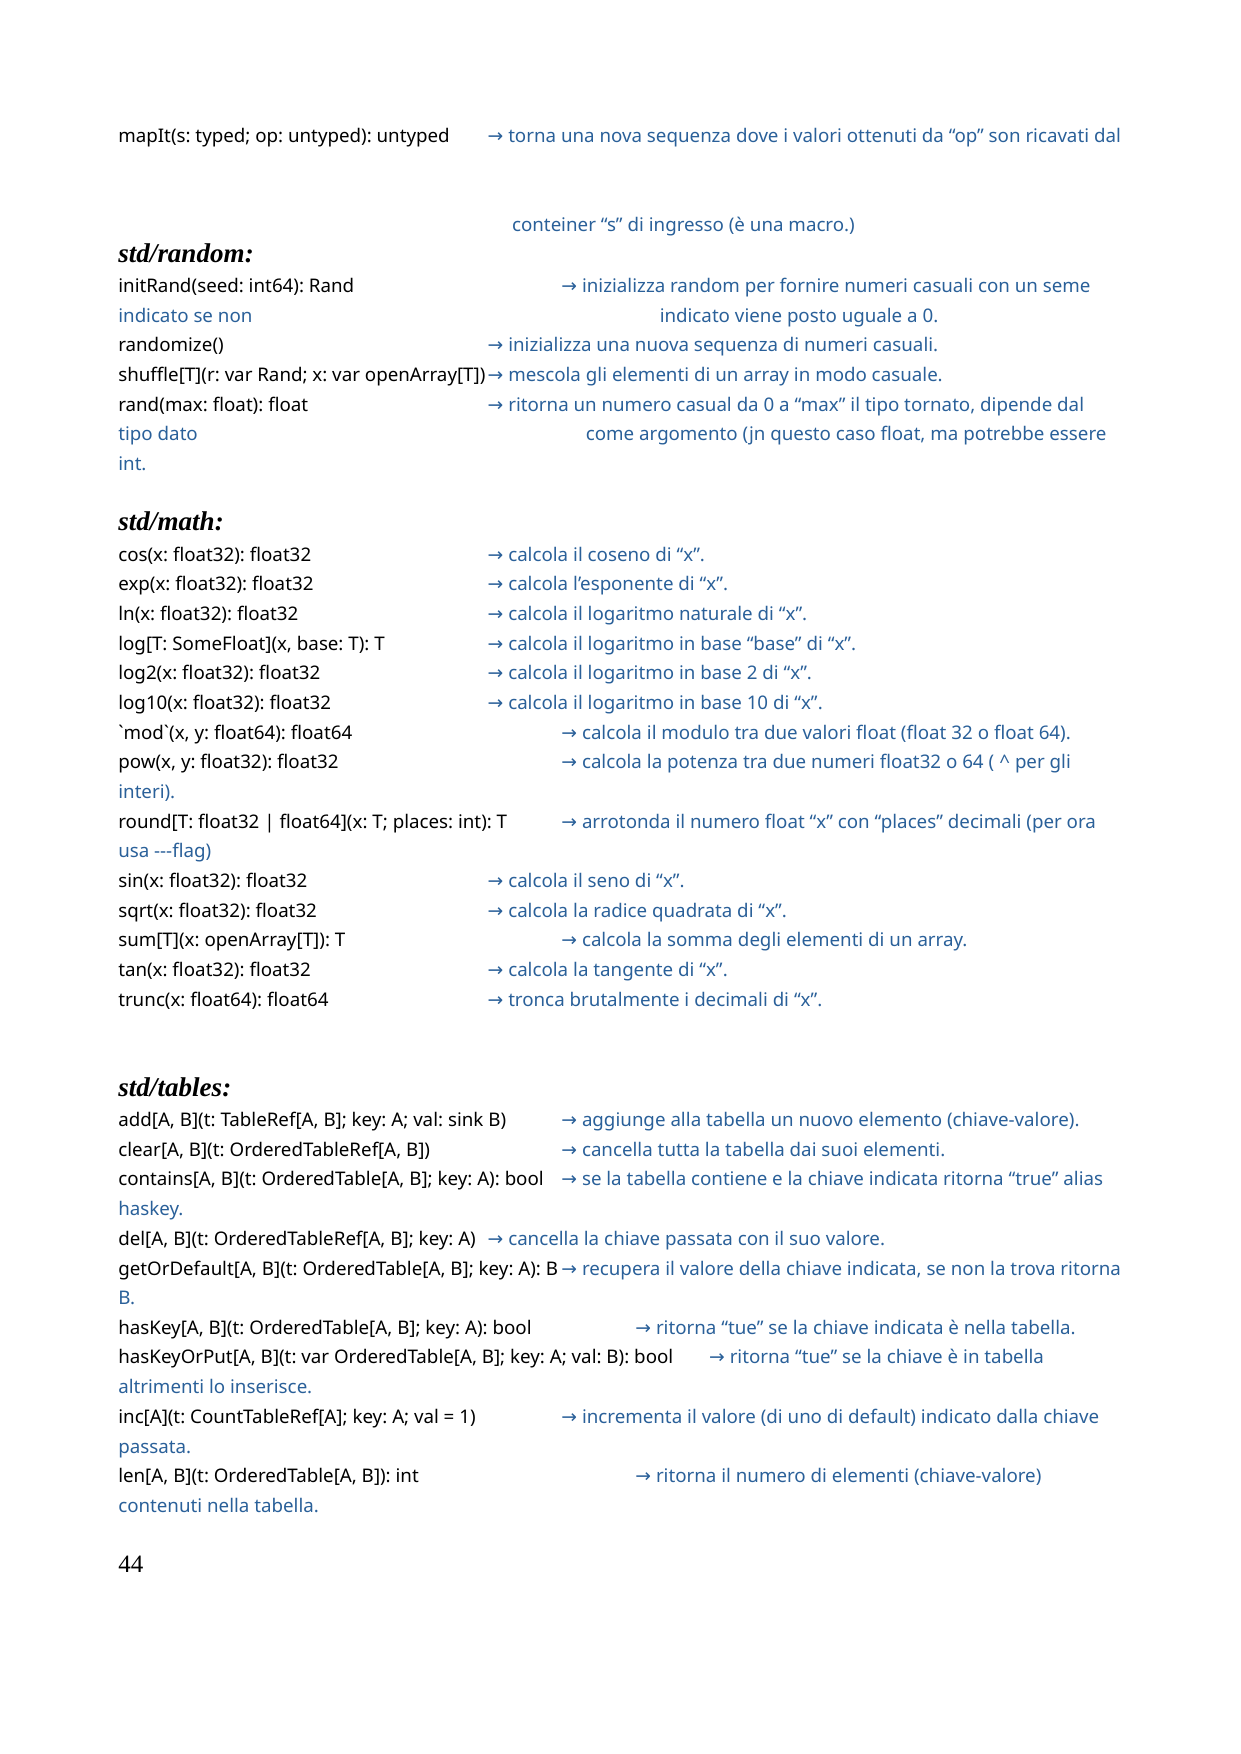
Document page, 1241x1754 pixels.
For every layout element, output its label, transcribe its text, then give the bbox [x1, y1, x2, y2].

text conteiner “s” di ingresso (è una macro.) [118, 207, 1122, 237]
text contains[A, B](t: OrderedTable[A, B]; key: A): bool → se la tabella contiene e la chiave indicata ritorna “true” alias haskey. [118, 1162, 1122, 1221]
text sin(x: float32): float32 → calcola il seno di “x”. [118, 863, 1122, 893]
text randomize() → inizializza una nuova sequenza di numeri casuali. [118, 327, 1122, 357]
text cos(x: float32): float32 → calcola il coseno di “x”. [118, 537, 1122, 566]
text sum[T](x: openArray[T]): T → calcola la somma degli elementi di un array. [118, 923, 1122, 952]
text mapIt(s: typed; op: untyped): untyped → torna una nova sequenza dove i valori ottenuti da “op” son ricavati dal [118, 118, 1122, 177]
text len[A, B](t: OrderedTable[A, B]): int → ritorna il numero di elementi (chiave-valore) contenuti nella tabella. [118, 1458, 1122, 1518]
text sqrt(x: float32): float32 → calcola la radice quadrata di “x”. [118, 893, 1122, 923]
text log10(x: float32): float32 → calcola il logaritmo in base 10 di “x”. [118, 685, 1122, 715]
text exp(x: float32): float32 → calcola l’esponente di “x”. [118, 566, 1122, 596]
text std/math: [118, 506, 1122, 537]
text log[T: SomeFloat](x, base: T): T → calcola il logaritmo in base “base” di “x”. [118, 626, 1122, 655]
text getOrDefault[A, B](t: OrderedTable[A, B]; key: A): B → recupera il valore della chiave indicata, se non la trova ritorna B. [118, 1251, 1122, 1310]
text log2(x: float32): float32 → calcola il logaritmo in base 2 di “x”. [118, 655, 1122, 685]
text del[A, B](t: OrderedTableRef[A, B]; key: A) → cancella la chiave passata con il suo valore. [118, 1221, 1122, 1251]
text trunc(x: float64): float64 → tronca brutalmente i decimali di “x”. [118, 982, 1122, 1012]
text hasKey[A, B](t: OrderedTable[A, B]; key: A): bool → ritorna “tue” se la chiave indicata è nella tabella. [118, 1310, 1122, 1340]
text tan(x: float32): float32 → calcola la tangente di “x”. [118, 952, 1122, 982]
text pow(x, y: float32): float32 → calcola la potenza tra due numeri float32 o 64 ( ^ per gli interi). [118, 744, 1122, 804]
text rand(max: float): float → ritorna un numero casual da 0 a “max” il tipo tornato, dipende dal tipo dato come argomento (jn questo caso float, ma potrebbe essere int. [118, 387, 1122, 476]
text ln(x: float32): float32 → calcola il logaritmo naturale di “x”. [118, 596, 1122, 626]
text clear[A, B](t: OrderedTableRef[A, B]) → cancella tutta la tabella dai suoi elementi. [118, 1132, 1122, 1162]
text initRand(seed: int64): Rand → inizializza random per fornire numeri casuali con un seme indicato se non indicato viene posto uguale a 0. [118, 268, 1122, 327]
text shuffle[T](r: var Rand; x: var openArray[T]) → mescola gli elementi di un array in modo casuale. [118, 357, 1122, 387]
text `mod`(x, y: float64): float64 → calcola il modulo tra due valori float (float 32 o float 64). [118, 715, 1122, 744]
text add[A, B](t: TableRef[A, B]; key: A; val: sink B) → aggiunge alla tabella un nuovo elemento (chiave-valore). [118, 1102, 1122, 1132]
text std/random: [118, 237, 1122, 268]
text hasKeyOrPut[A, B](t: var OrderedTable[A, B]; key: A; val: B): bool → ritorna “tue” se la chiave è in tabella altrimenti lo inserisce. [118, 1340, 1122, 1399]
text inc[A](t: CountTableRef[A]; key: A; val = 1) → incrementa il valore (di uno di default) indicato dalla chiave passata. [118, 1399, 1122, 1458]
text std/tables: [118, 1071, 1122, 1102]
text round[T: float32 | float64](x: T; places: int): T → arrotonda il numero float “x” con “places” decimali (per ora usa ---flag) [118, 804, 1122, 863]
